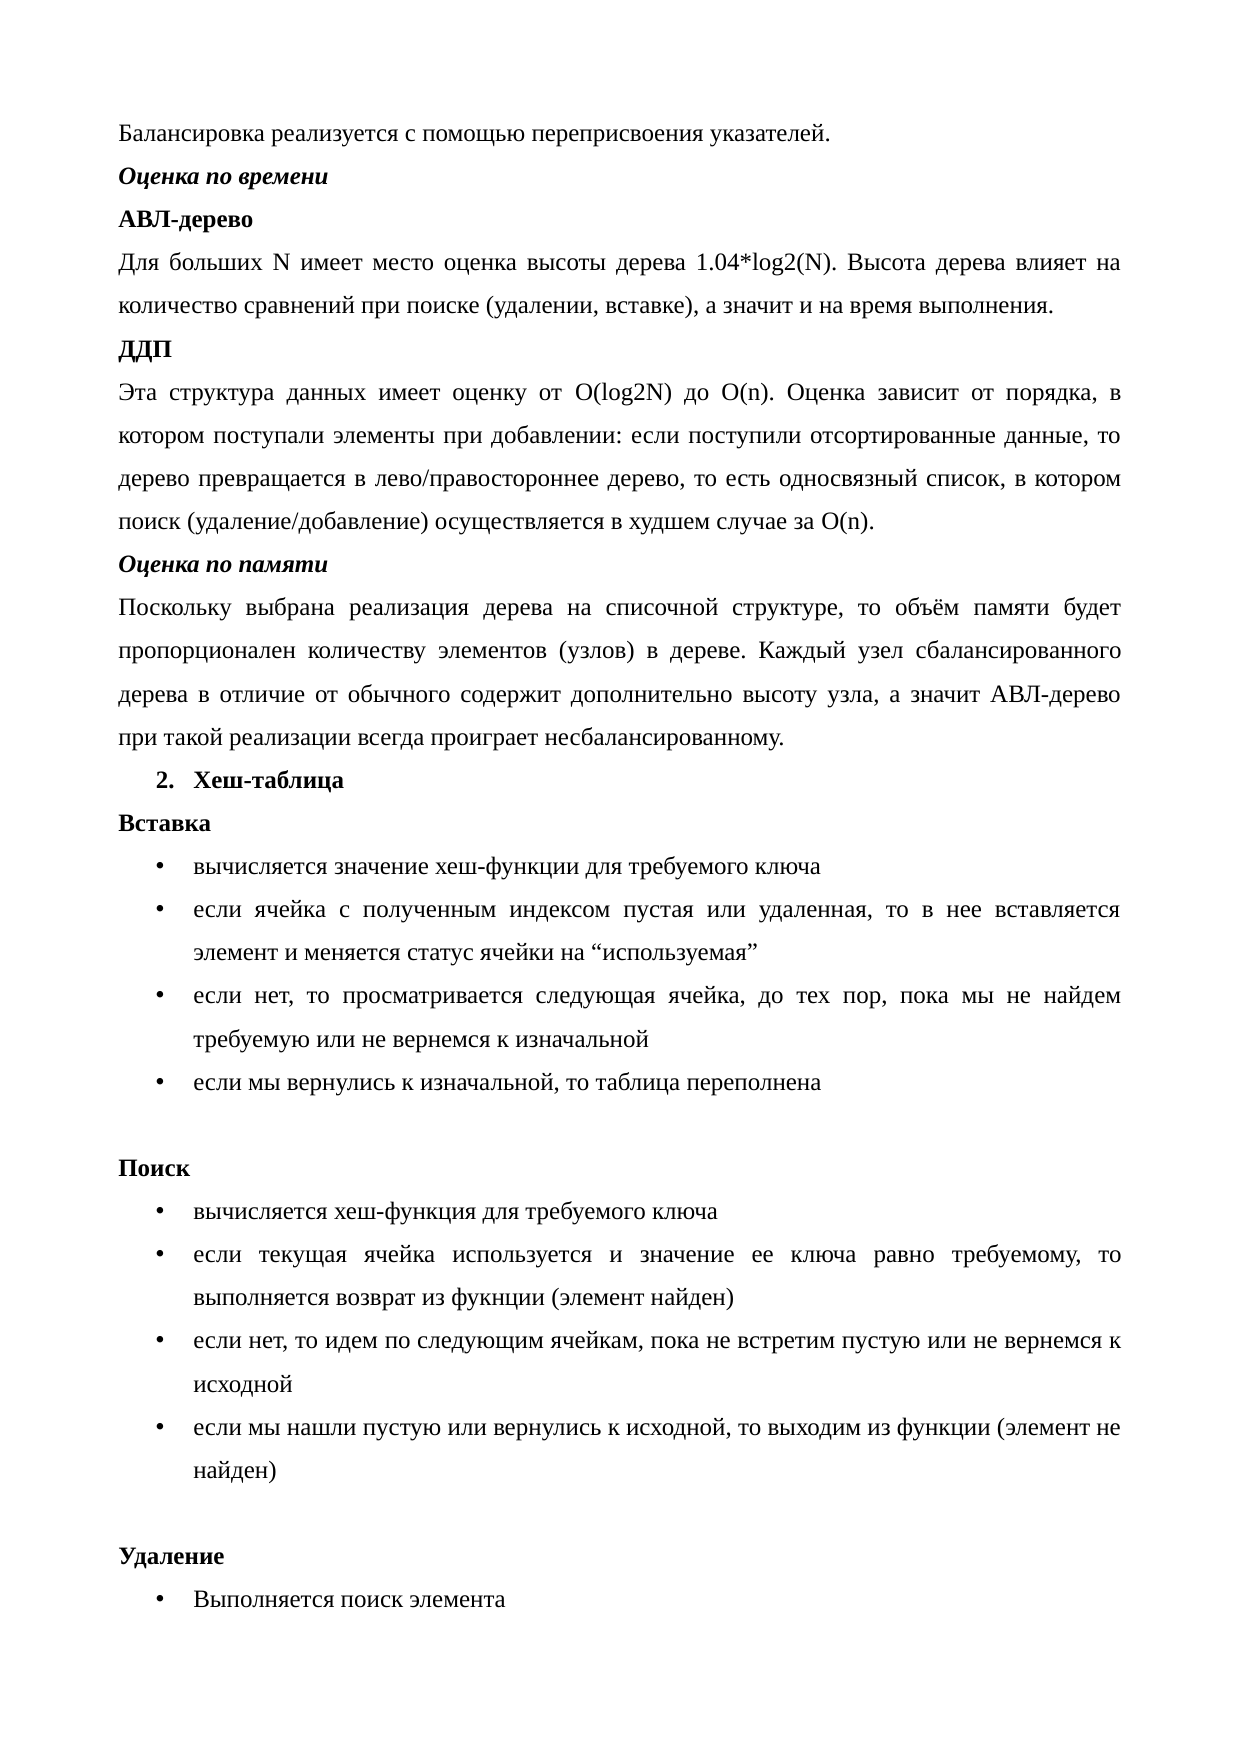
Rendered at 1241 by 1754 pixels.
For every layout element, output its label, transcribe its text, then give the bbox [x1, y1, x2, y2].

text ДДП [118, 334, 1122, 362]
list Выполняется поиск элемента [156, 1584, 1122, 1613]
list если мы нашли пустую или вернулись к исходной, то выходим из функции (элемент не найден) [156, 1412, 1122, 1484]
text АВЛ-дерево [118, 204, 1122, 233]
text Эта структура данных имеет оценку от O(log2N) до O(n). Оценка зависит от порядка, в котором поступали элементы при добавлении: если поступили отсортированные данные, то дерево превращается в лево/правостороннее дерево, то есть односвязный список, в котором поиск (удаление/добавление) осуществляется в худшем случае за O(n). [118, 377, 1122, 535]
text Оценка по памяти [118, 549, 1122, 578]
list вычисляется хеш-функция для требуемого ключа [156, 1196, 1122, 1225]
text Балансировка реализуется с помощью переприсвоения указателей. [118, 118, 1122, 147]
list Вставка [118, 808, 1122, 837]
list Поиск [118, 1153, 1122, 1182]
list если текущая ячейка используется и значение ее ключа равно требуемому, то выполняется возврат из фукнции (элемент найден) [156, 1239, 1122, 1311]
list если нет, то просматривается следующая ячейка, до тех пор, пока мы не найдем требуемую или не вернемся к изначальной [156, 981, 1122, 1052]
list Хеш-таблица [156, 765, 1122, 794]
list Удаление [118, 1541, 1122, 1570]
list вычисляется значение хеш-функции для требуемого ключа [156, 851, 1122, 880]
list если ячейка с полученным индексом пустая или удаленная, то в нее вставляется элемент и меняется статус ячейки на “используемая” [156, 894, 1122, 966]
text Для больших N имеет место оценка высоты дерева 1.04*log2(N). Высота дерева влияет на количество сравнений при поиске (удалении, вставке), а значит и на время выполнения. [118, 247, 1122, 319]
list если нет, то идем по следующим ячейкам, пока не встретим пустую или не вернемся к исходной [156, 1326, 1122, 1397]
list если мы вернулись к изначальной, то таблица переполнена [156, 1067, 1122, 1096]
text Оценка по времени [118, 161, 1122, 190]
text Поскольку выбрана реализация дерева на списочной структуре, то объём памяти будет пропорционален количеству элементов (узлов) в дереве. Каждый узел сбалансированного дерева в отличие от обычного содержит дополнительно высоту узла, а значит АВЛ-дерево при такой реализации всегда проиграет несбалансированному. [118, 592, 1122, 751]
